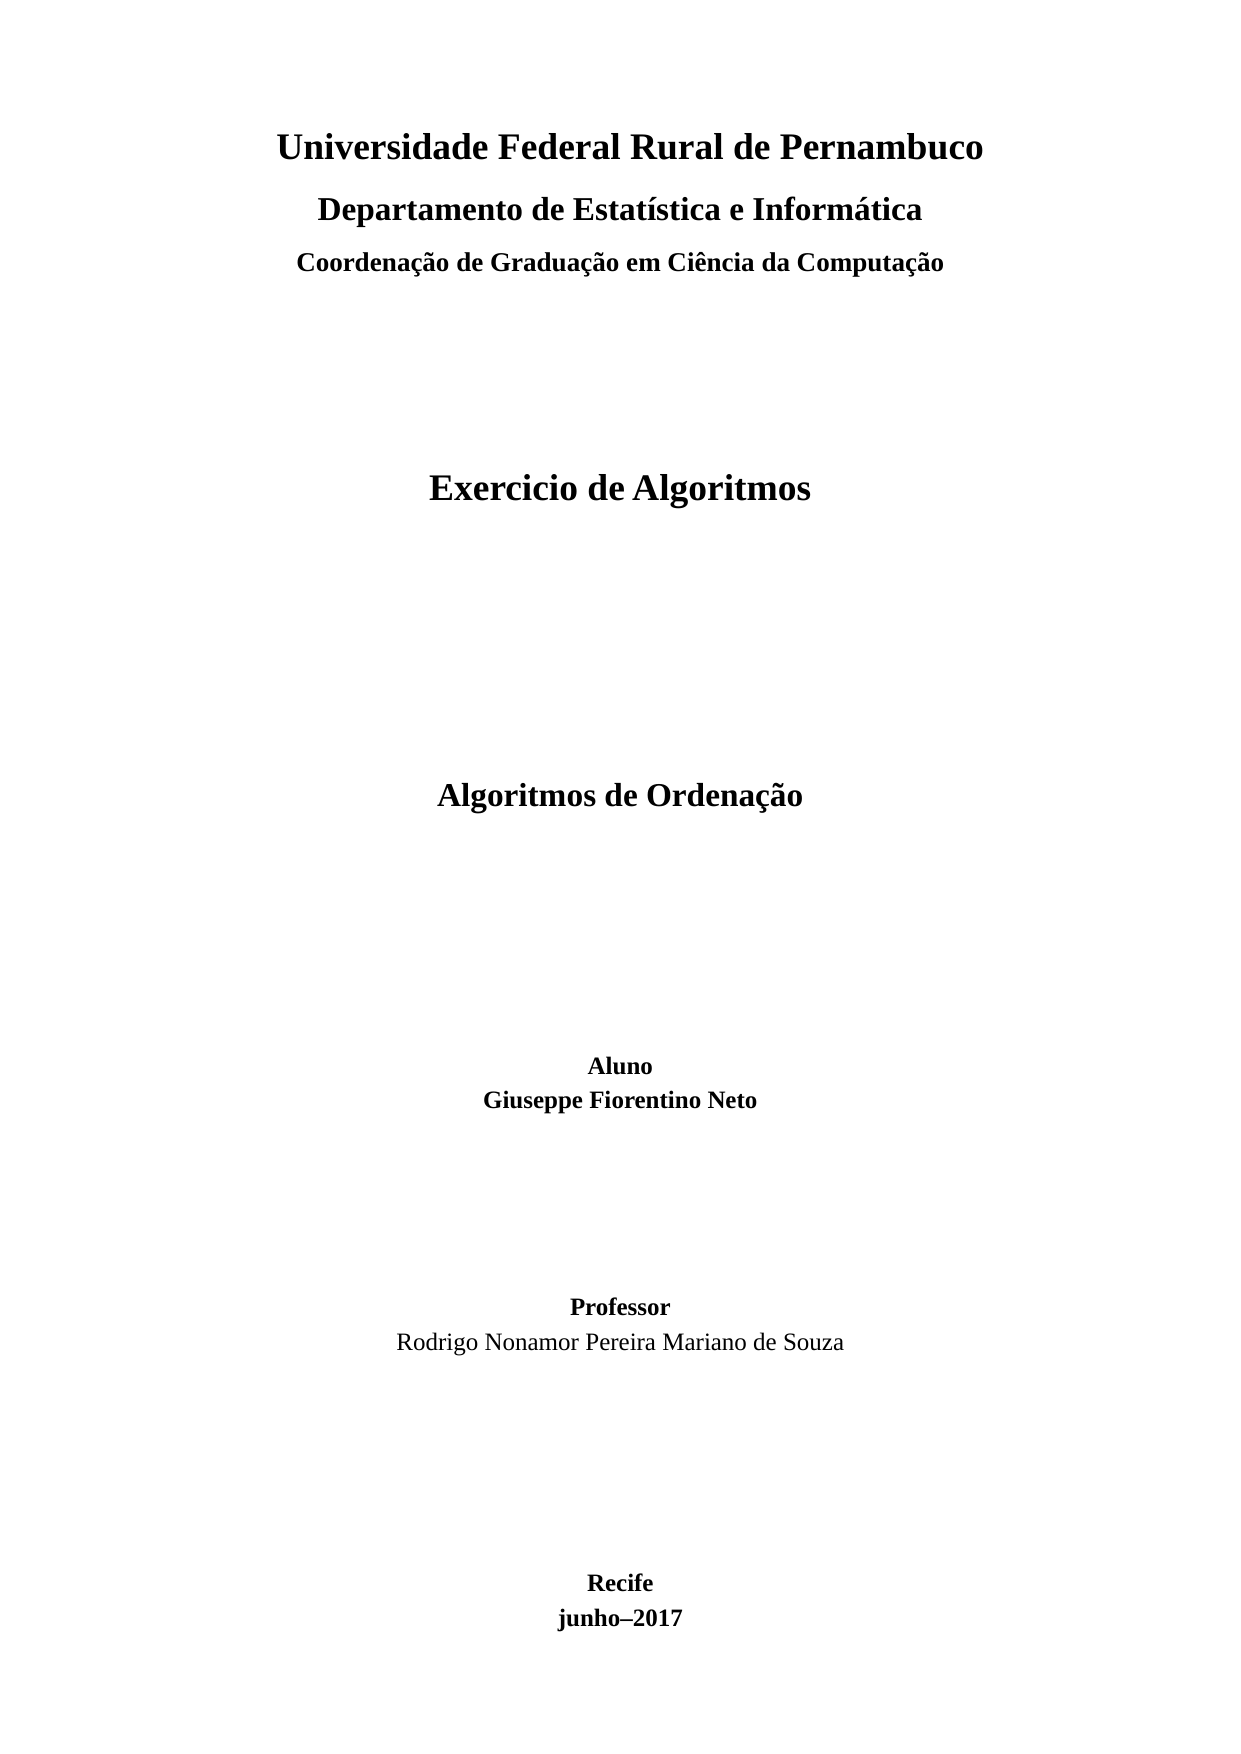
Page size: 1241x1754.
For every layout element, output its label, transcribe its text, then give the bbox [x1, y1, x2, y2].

text Giuseppe Fiorentino Neto [118, 1085, 1122, 1114]
text Professor [118, 1292, 1122, 1321]
text Recife [118, 1568, 1122, 1597]
text junho–2017 [118, 1603, 1122, 1631]
text Rodrigo Nonamor Pereira Mariano de Souza [118, 1327, 1122, 1356]
text Aluno [118, 1051, 1122, 1080]
text Exercicio de Algoritmos [118, 465, 1122, 508]
text Universidade Federal Rural de Pernambuco [118, 124, 1122, 167]
text Departamento de Estatística e Informática [118, 189, 1122, 227]
text Coordenação de Graduação em Ciência da Computação [118, 246, 1122, 277]
text Algoritmos de Ordenação [118, 775, 1122, 814]
